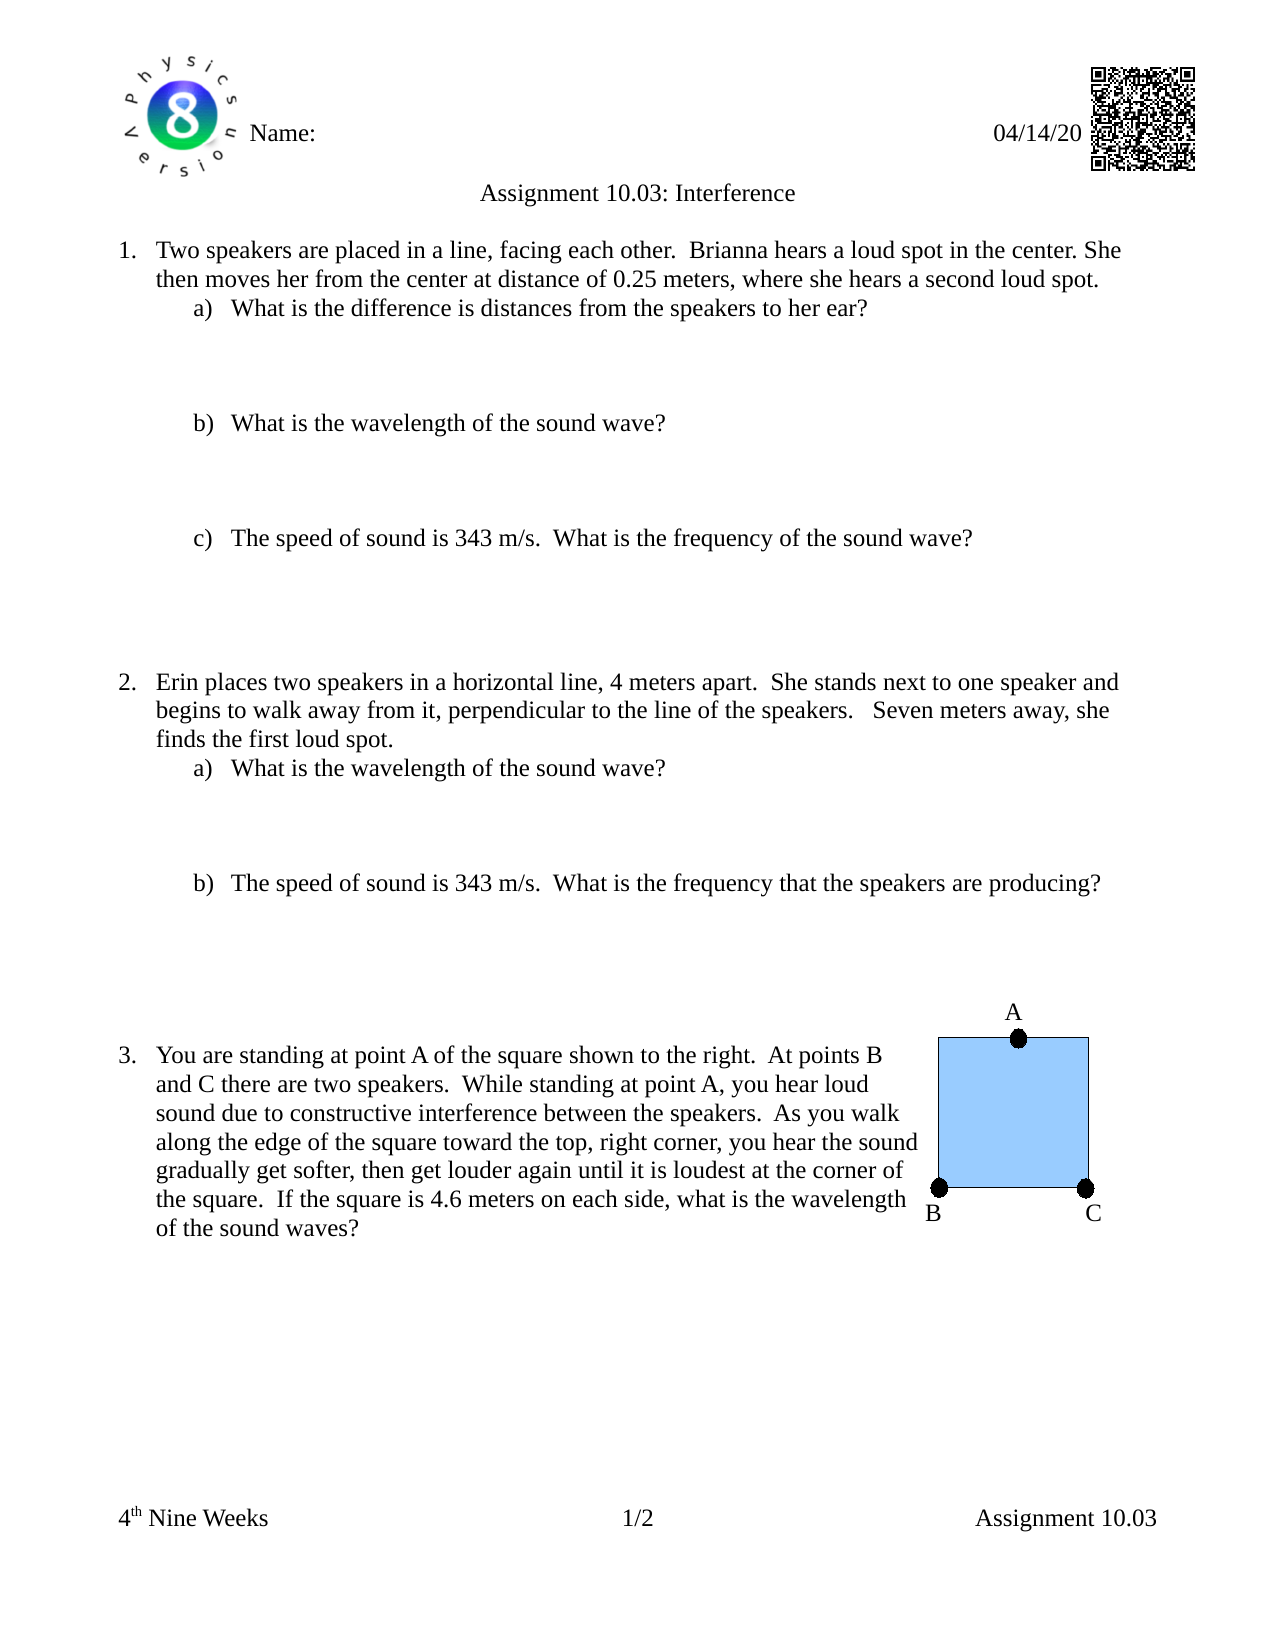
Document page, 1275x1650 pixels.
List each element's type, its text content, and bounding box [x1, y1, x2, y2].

list What is the wavelength of the sound wave? [193, 408, 1157, 437]
list The speed of sound is 343 m/s. What is the frequency of the sound wave? [193, 523, 1157, 552]
list Two speakers are placed in a line, facing each other. Brianna hears a loud spot in the center. She then moves her from the center at distance of 0.25 meters, where she hears a second loud spot. [118, 236, 1157, 293]
picture [1082, 58, 1203, 179]
list You are standing at point A of the square shown to the right. At points B and C there are two speakers. While standing at point A, you hear loud sound due to constructive interference between the speakers. As you walk along the edge of the square toward the top, right corner, you hear the sound gradually get softer, then get louder again until it is loudest at the corner of the square. If the square is 4.6 meters on each side, what is the wavelength of the sound waves? [118, 1041, 1157, 1242]
list The speed of sound is 343 m/s. What is the frequency that the speakers are producing? [193, 868, 1157, 897]
list Erin places two speakers in a horizontal line, 4 meters apart. She stands next to one speaker and begins to walk away from it, perpendicular to the line of the speakers. Seven meters away, she finds the first loud spot. [118, 667, 1157, 753]
picture [124, 56, 237, 177]
list What is the wavelength of the sound wave? [193, 753, 1157, 782]
list What is the difference is distances from the speakers to her ear? [193, 293, 1157, 322]
text Assignment 10.03: Interference [118, 176, 1157, 207]
